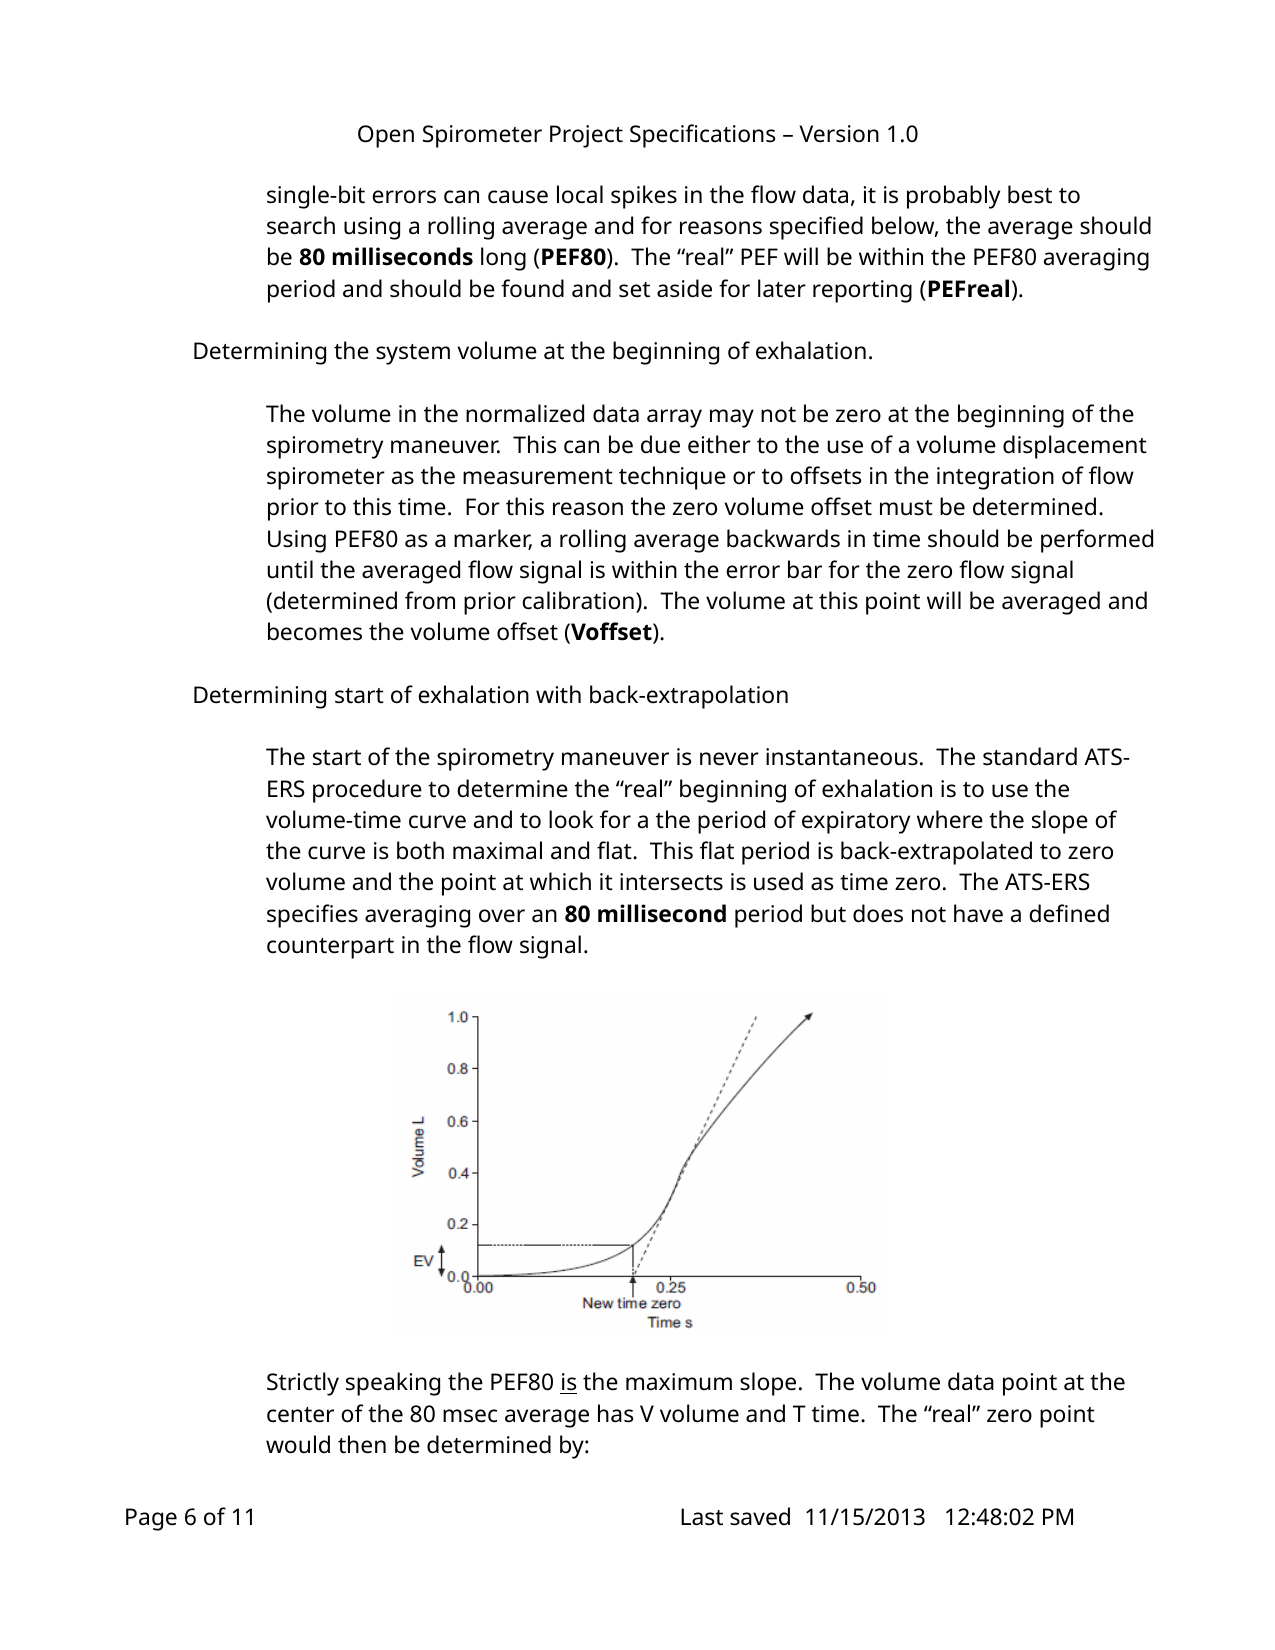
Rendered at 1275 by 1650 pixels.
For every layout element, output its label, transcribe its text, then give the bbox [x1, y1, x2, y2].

text single-bit errors can cause local spikes in the flow data, it is probably best to search using a rolling average and for reasons specified below, the average should be 80 milliseconds long (PEF80). The “real” PEF will be within the PEF80 averaging period and should be found and set aside for later reporting (PEFreal). [266, 179, 1157, 304]
text The start of the spirometry maneuver is never instantaneous. The standard ATS-ERS procedure to determine the “real” beginning of exhalation is to use the volume-time curve and to look for a the period of expiratory where the slope of the curve is both maximal and flat. This flat period is back-extrapolated to zero volume and the point at which it intersects is used as time zero. The ATS-ERS specifies averaging over an 80 millisecond period but does not have a defined counterpart in the flow signal. [266, 741, 1157, 960]
text The volume in the normalized data array may not be zero at the beginning of the spirometry maneuver. This can be due either to the use of a volume displacement spirometer as the measurement technique or to offsets in the integration of flow prior to this time. For this reason the zero volume offset must be determined. Using PEF80 as a marker, a rolling average backwards in time should be performed until the averaged flow signal is within the error bar for the zero flow signal (determined from prior calibration). The volume at this point will be averaged and becomes the volume offset (Voffset). [266, 398, 1157, 648]
text Strictly speaking the PEF80 is the maximum slope. The volume data point at the center of the 80 msec average has V volume and T time. The “real” zero point would then be determined by: [266, 1366, 1157, 1460]
list Determining start of exhalation with back-extrapolation [192, 679, 1157, 710]
picture [391, 991, 884, 1336]
list Determining the system volume at the beginning of exhalation. [192, 335, 1157, 366]
